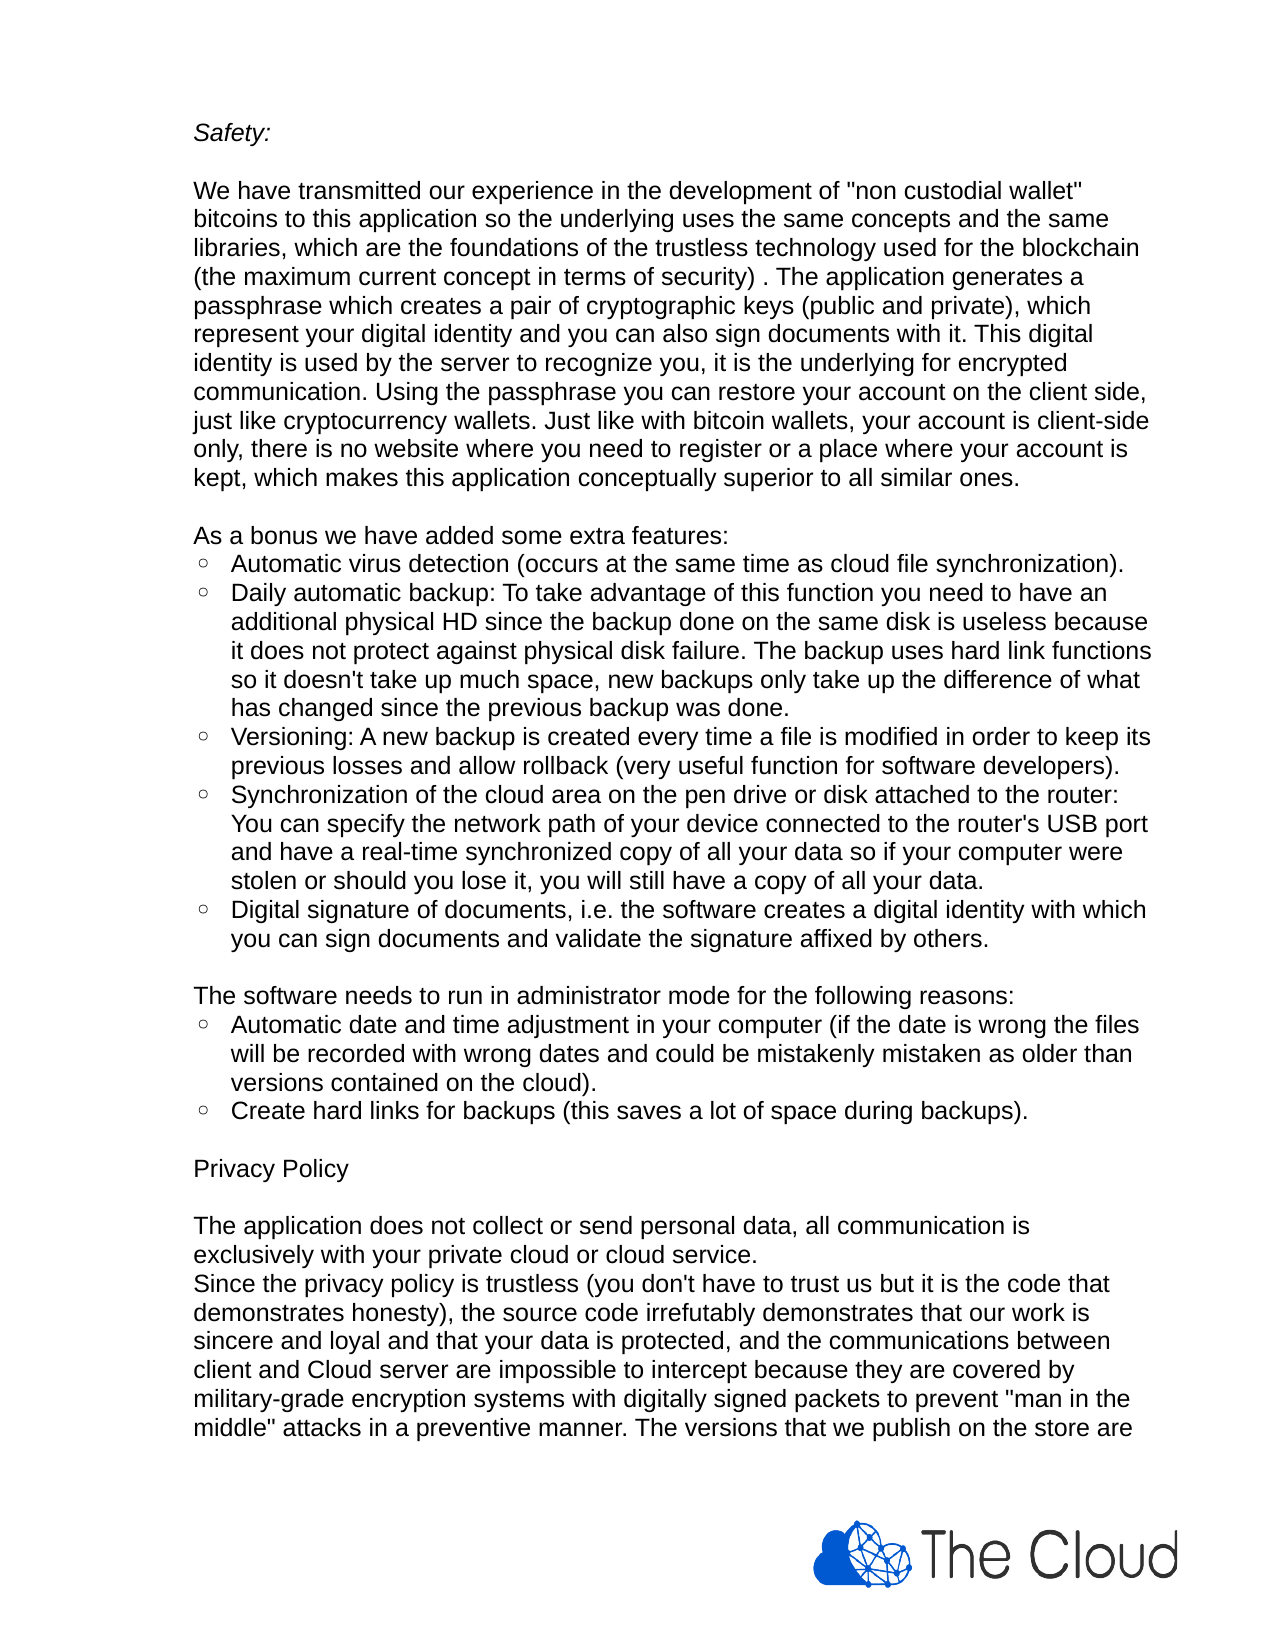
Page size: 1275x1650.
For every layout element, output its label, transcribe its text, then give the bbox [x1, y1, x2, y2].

list Safety: [156, 118, 1157, 147]
list Since the privacy policy is trustless (you don't have to trust us but it is the code that demonstrates honesty), the source code irrefutably demonstrates that our work is sincere and loyal and that your data is protected, and the communications between client and Cloud server are impossible to intercept because they are covered by military-grade encryption systems with digitally signed packets to prevent "man in the middle" attacks in a preventive manner. The versions that we publish on the store are [156, 1269, 1157, 1441]
list Digital signature of documents, i.e. the software creates a digital identity with which you can sign documents and validate the signature affixed by others. [193, 895, 1157, 952]
list Daily automatic backup: To take advantage of this function you need to have an additional physical HD since the backup done on the same disk is useless because it does not protect against physical disk failure. The backup uses hard link functions so it doesn't take up much space, new backups only take up the difference of what has changed since the previous backup was done. [193, 578, 1157, 722]
list Automatic virus detection (occurs at the same time as cloud file synchronization). [193, 549, 1157, 578]
list The application does not collect or send personal data, all communication is exclusively with your private cloud or cloud service. [156, 1211, 1157, 1269]
list Create hard links for backups (this saves a lot of space during backups). [193, 1096, 1157, 1125]
list As a bonus we have added some extra features: [156, 521, 1157, 549]
list Synchronization of the cloud area on the pen drive or disk attached to the router: You can specify the network path of your device connected to the router's USB port and have a real-time synchronized copy of all your data so if your computer were stolen or should you lose it, you will still have a copy of all your data. [193, 780, 1157, 895]
list The software needs to run in administrator mode for the following reasons: [156, 981, 1157, 1010]
list We have transmitted our experience in the development of "non custodial wallet" bitcoins to this application so the underlying uses the same concepts and the same libraries, which are the foundations of the trustless technology used for the blockchain (the maximum current concept in terms of security) . The application generates a passphrase which creates a pair of cryptographic keys (public and private), which represent your digital identity and you can also sign documents with it. This digital identity is used by the server to recognize you, it is the underlying for encrypted communication. Using the passphrase you can restore your account on the client side, just like cryptocurrency wallets. Just like with bitcoin wallets, your account is client-side only, there is no website where you need to register or a place where your account is kept, which makes this application conceptually superior to all similar ones. [156, 176, 1157, 492]
list Automatic date and time adjustment in your computer (if the date is wrong the files will be recorded with wrong dates and could be mistakenly mistaken as older than versions contained on the cloud). [193, 1010, 1157, 1096]
list Privacy Policy [156, 1154, 1157, 1183]
list Versioning: A new backup is created every time a file is modified in order to keep its previous losses and allow rollback (very useful function for software developers). [193, 722, 1157, 780]
picture [813, 1520, 1178, 1588]
